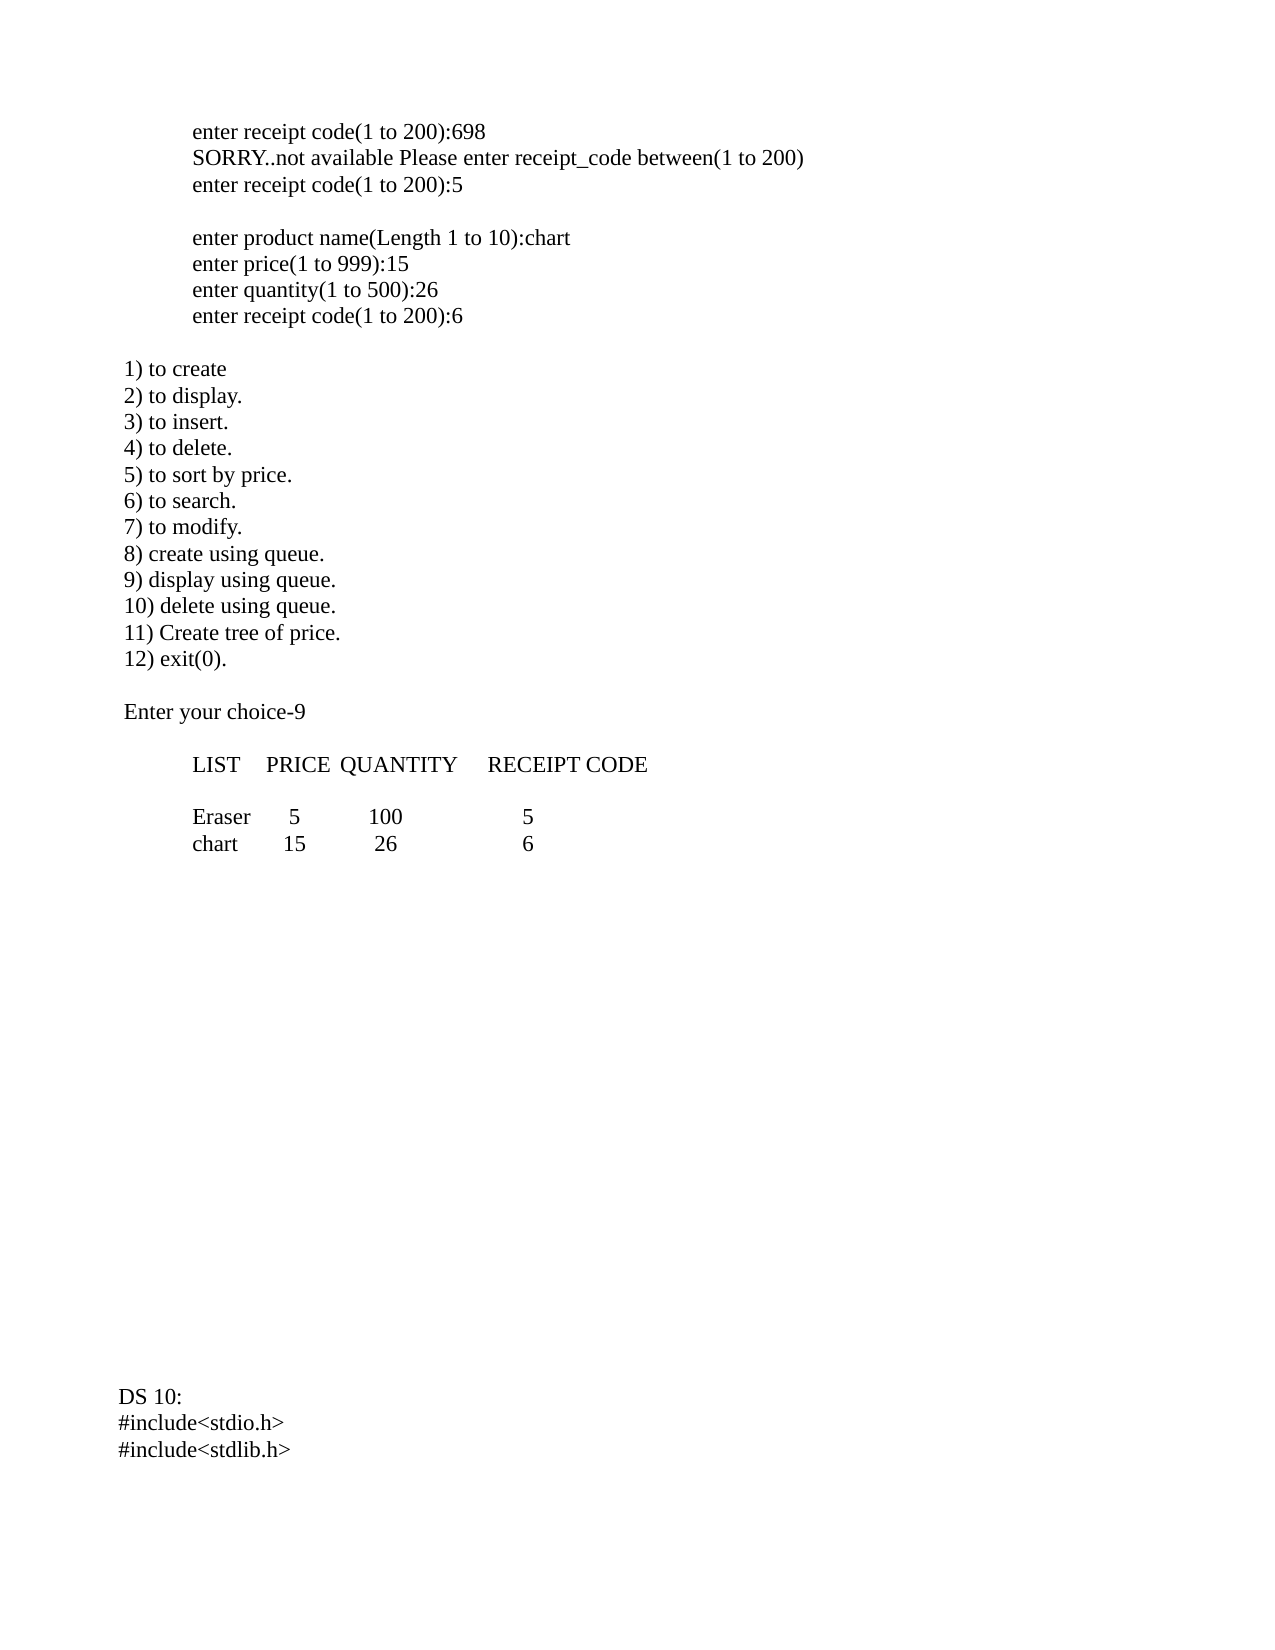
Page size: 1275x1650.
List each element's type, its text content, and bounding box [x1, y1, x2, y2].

text 5) to sort by price. [118, 461, 1157, 487]
text #include<stdlib.h> [118, 1436, 1157, 1462]
text 1) to create [118, 355, 1157, 382]
text enter quantity(1 to 500):26 [118, 276, 1157, 303]
text DS 10: [118, 1383, 1157, 1409]
text 4) to delete. [118, 434, 1157, 461]
text 12) exit(0). [118, 645, 1157, 672]
text chart 15 26 6 [118, 830, 1157, 856]
text Eraser 5 100 5 [118, 803, 1157, 830]
text enter product name(Length 1 to 10):chart [118, 223, 1157, 250]
text enter receipt code(1 to 200):698 [118, 118, 1157, 144]
text Enter your choice-9 [118, 698, 1157, 724]
text enter price(1 to 999):15 [118, 250, 1157, 276]
text 8) create using queue. [118, 540, 1157, 566]
text 11) Create tree of price. [118, 619, 1157, 645]
text enter receipt code(1 to 200):5 [118, 171, 1157, 197]
text #include<stdio.h> [118, 1409, 1157, 1436]
text 6) to search. [118, 487, 1157, 513]
text enter receipt code(1 to 200):6 [118, 303, 1157, 329]
text SORRY..not available Please enter receipt_code between(1 to 200) [118, 144, 1157, 171]
text 9) display using queue. [118, 566, 1157, 592]
text 10) delete using queue. [118, 592, 1157, 619]
text 2) to display. [118, 382, 1157, 408]
text LIST PRICE QUANTITY RECEIPT CODE [118, 751, 1157, 777]
text 3) to insert. [118, 408, 1157, 434]
text 7) to modify. [118, 513, 1157, 540]
